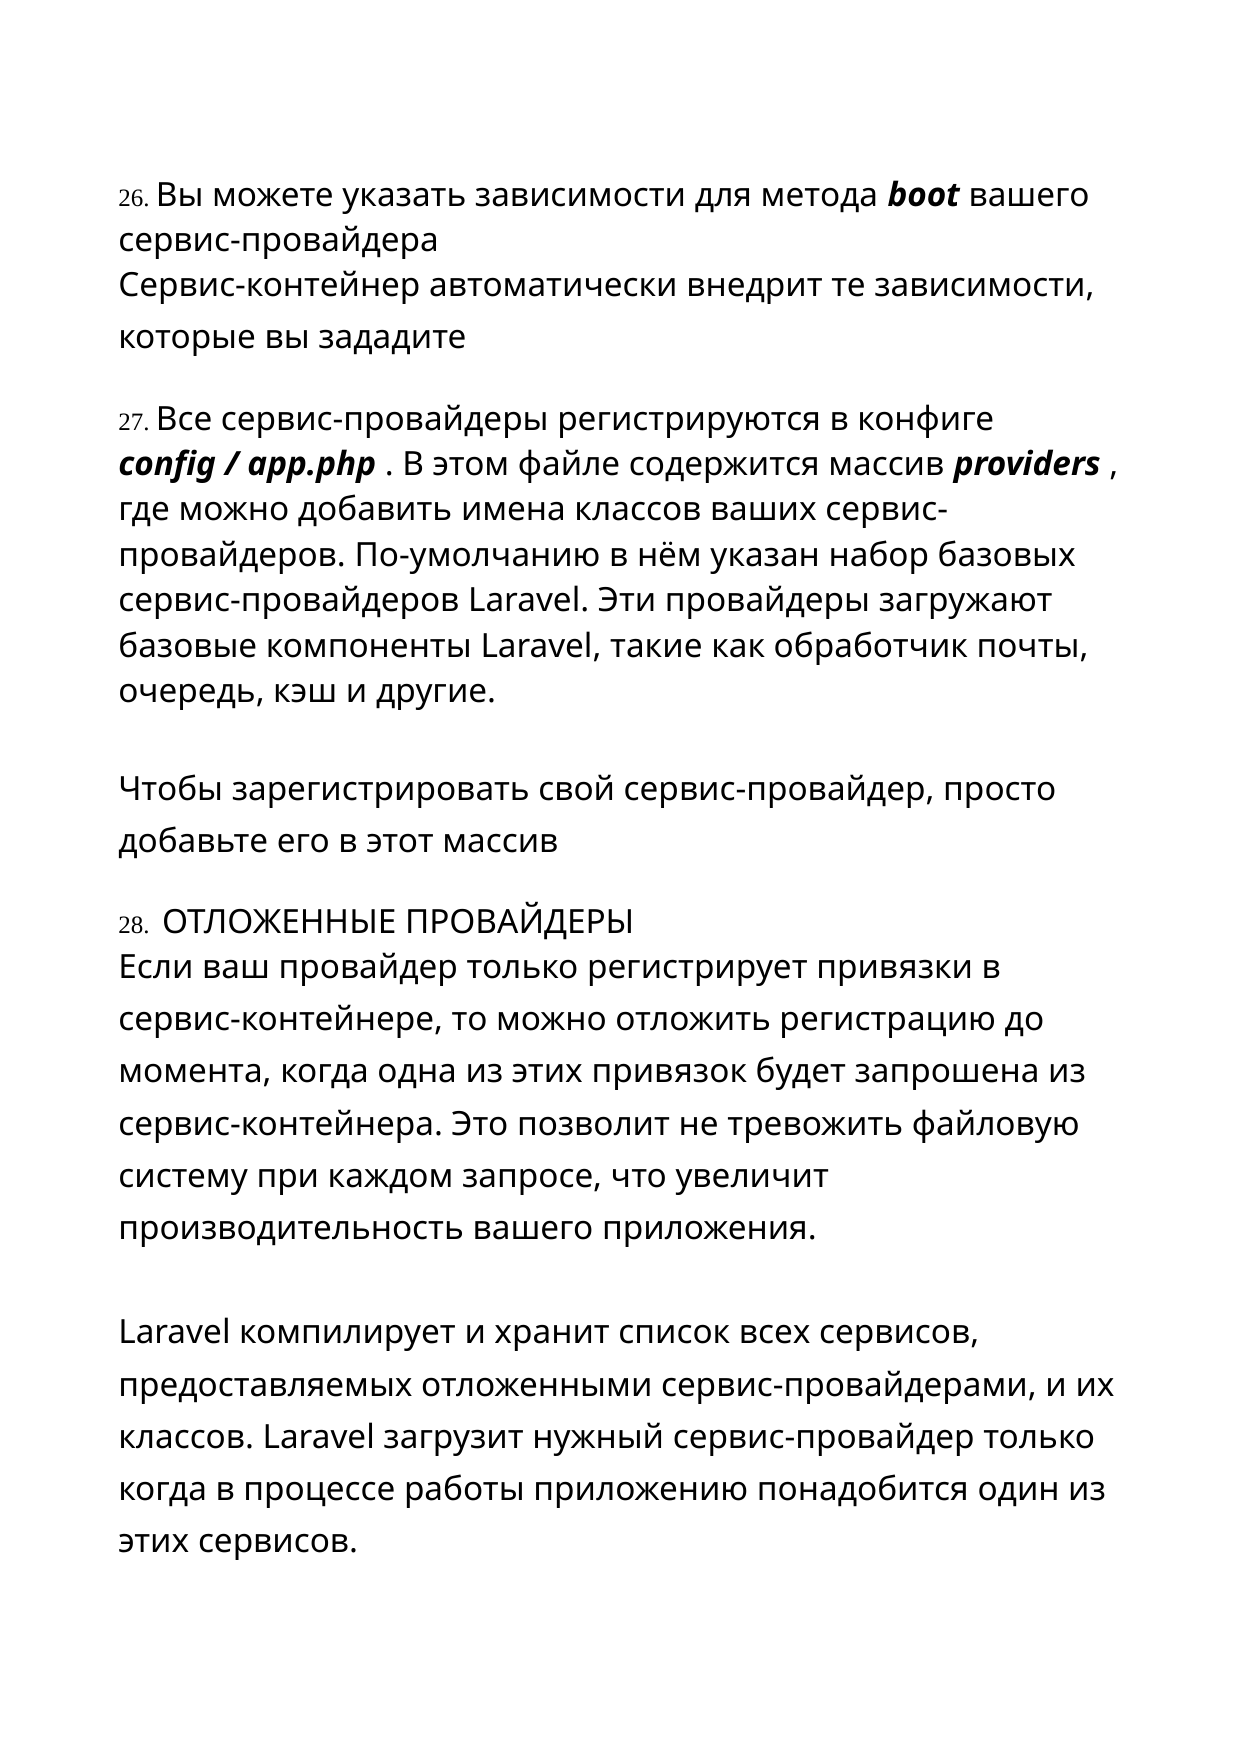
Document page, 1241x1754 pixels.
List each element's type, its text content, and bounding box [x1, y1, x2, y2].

text config / app.php . В этом файле содержится массив providers , где можно добавить имена классов ваших сервис-провайдеров. По-умолчанию в нём указан набор базовых сервис-провайдеров Laravel. Эти провайдеры загружают базовые компоненты Laravel, такие как обработчик почты, очередь, кэш и другие. [118, 440, 1122, 712]
text Чтобы зарегистрировать свой сервис-провайдер, просто добавьте его в этот массив [118, 764, 1122, 862]
text 28. ОТЛОЖЕННЫЕ ПРОВАЙДЕРЫ [118, 897, 1122, 943]
text 26. Вы можете указать зависимости для метода boot вашего сервис-провайдера [118, 170, 1122, 261]
text Сервис-контейнер автоматически внедрит те зависимости, которые вы зададите [118, 261, 1122, 359]
text 27. Все сервис-провайдеры регистрируются в конфиге [118, 394, 1122, 440]
text Если ваш провайдер только регистрирует привязки в сервис-контейнере, то можно отложить регистрацию до момента, когда одна из этих привязок будет запрошена из сервис-контейнера. Это позволит не тревожить файловую систему при каждом запросе, что увеличит производительность вашего приложения. [118, 943, 1122, 1249]
text Laravel компилирует и хранит список всех сервисов, предоставляемых отложенными сервис-провайдерами, и их классов. Laravel загрузит нужный сервис-провайдер только когда в процессе работы приложению понадобится один из этих сервисов. [118, 1308, 1122, 1562]
